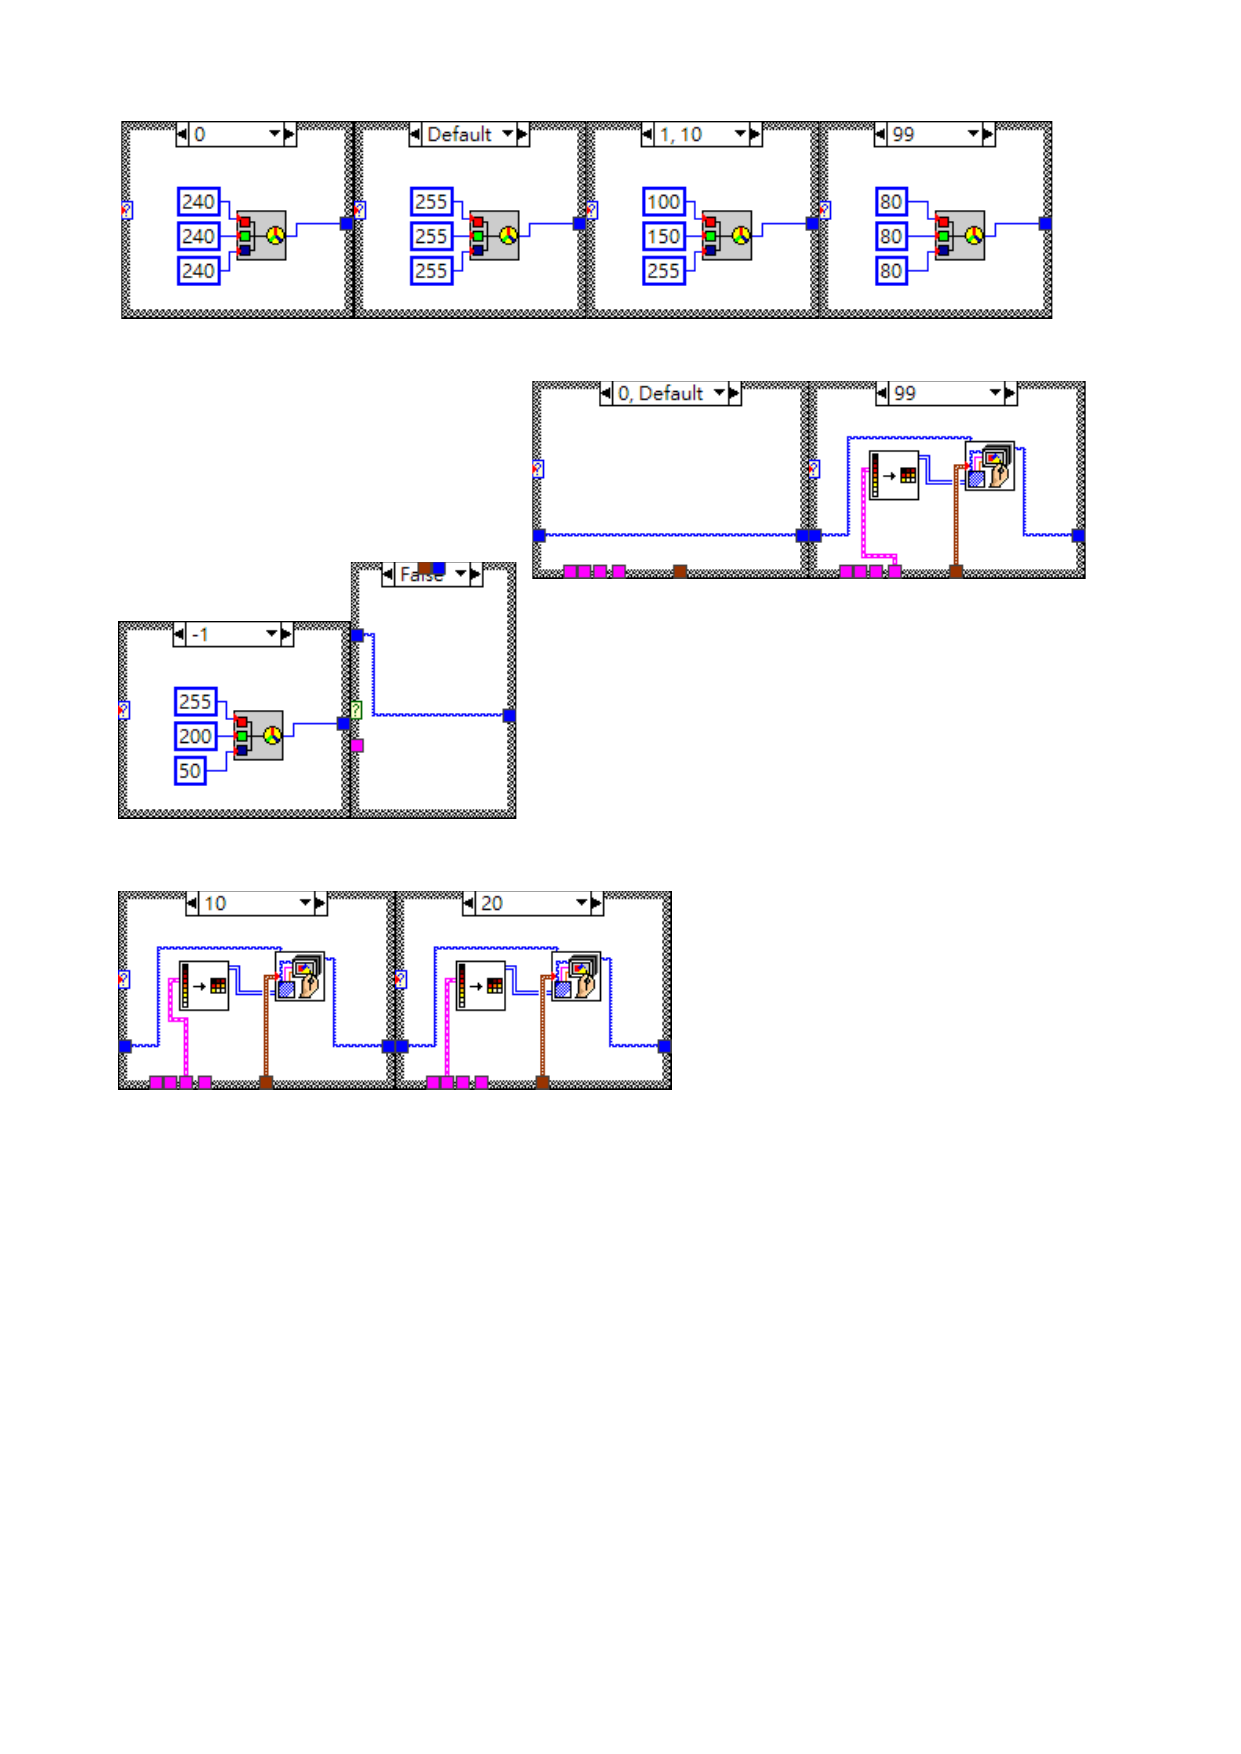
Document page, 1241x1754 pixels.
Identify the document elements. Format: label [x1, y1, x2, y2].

picture [118, 562, 517, 819]
picture [121, 121, 1053, 319]
picture [532, 381, 1086, 579]
picture [118, 891, 672, 1090]
